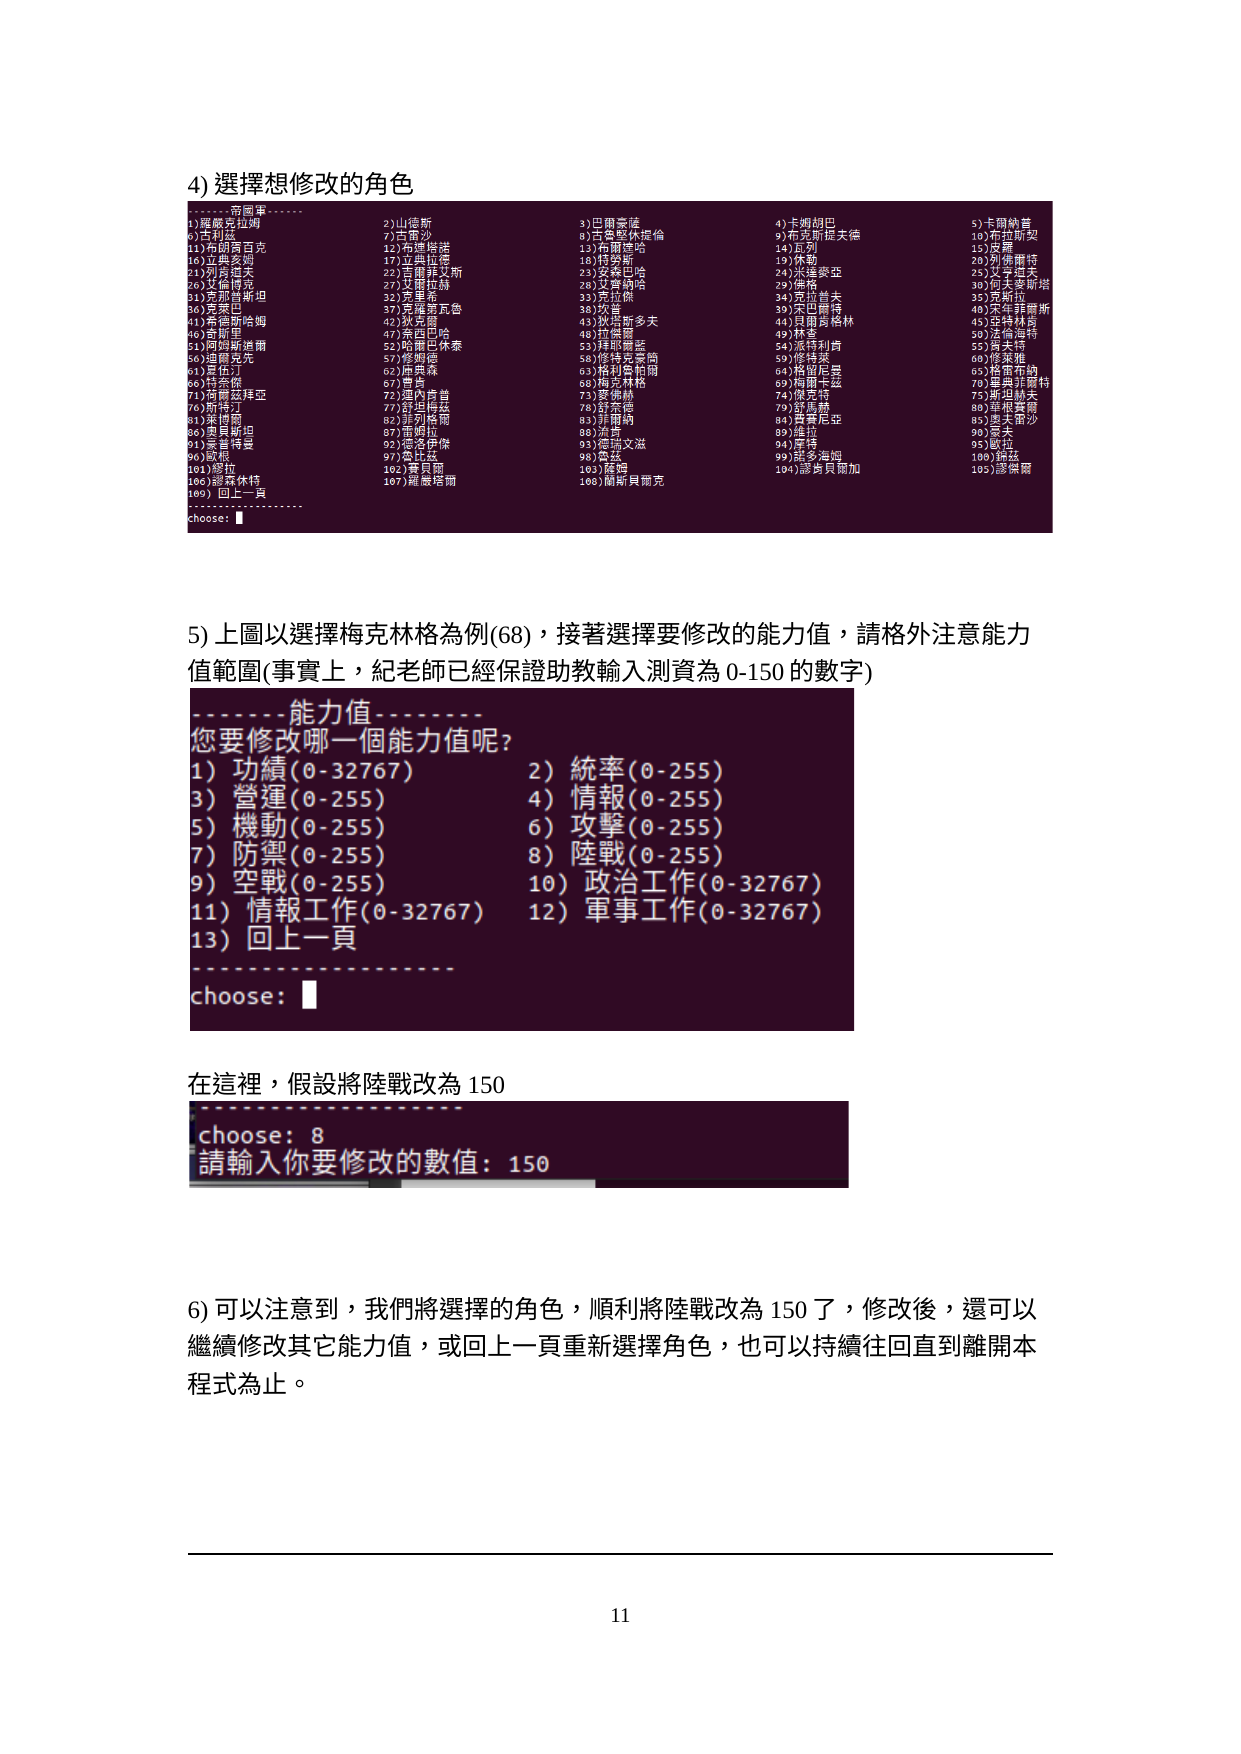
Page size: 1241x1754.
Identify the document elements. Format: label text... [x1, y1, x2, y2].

picture [190, 688, 855, 1031]
text 在這裡，假設將陸戰改為150 [187, 1064, 1053, 1101]
text 5) 上圖以選擇梅克林格為例(68)，接著選擇要修改的能力值，請格外注意能力值範圍(事實上，紀老師已經保證助教輸入測資為0-150的數字) [187, 614, 1053, 689]
text 4) 選擇想修改的角色 [187, 164, 1053, 201]
text 6) 可以注意到，我們將選擇的角色，順利將陸戰改為150了，修改後，還可以繼續修改其它能力值，或回上一頁重新選擇角色，也可以持續往回直到離開本程式為止。 [187, 1289, 1053, 1401]
picture [189, 1101, 849, 1188]
picture [187, 201, 1053, 533]
